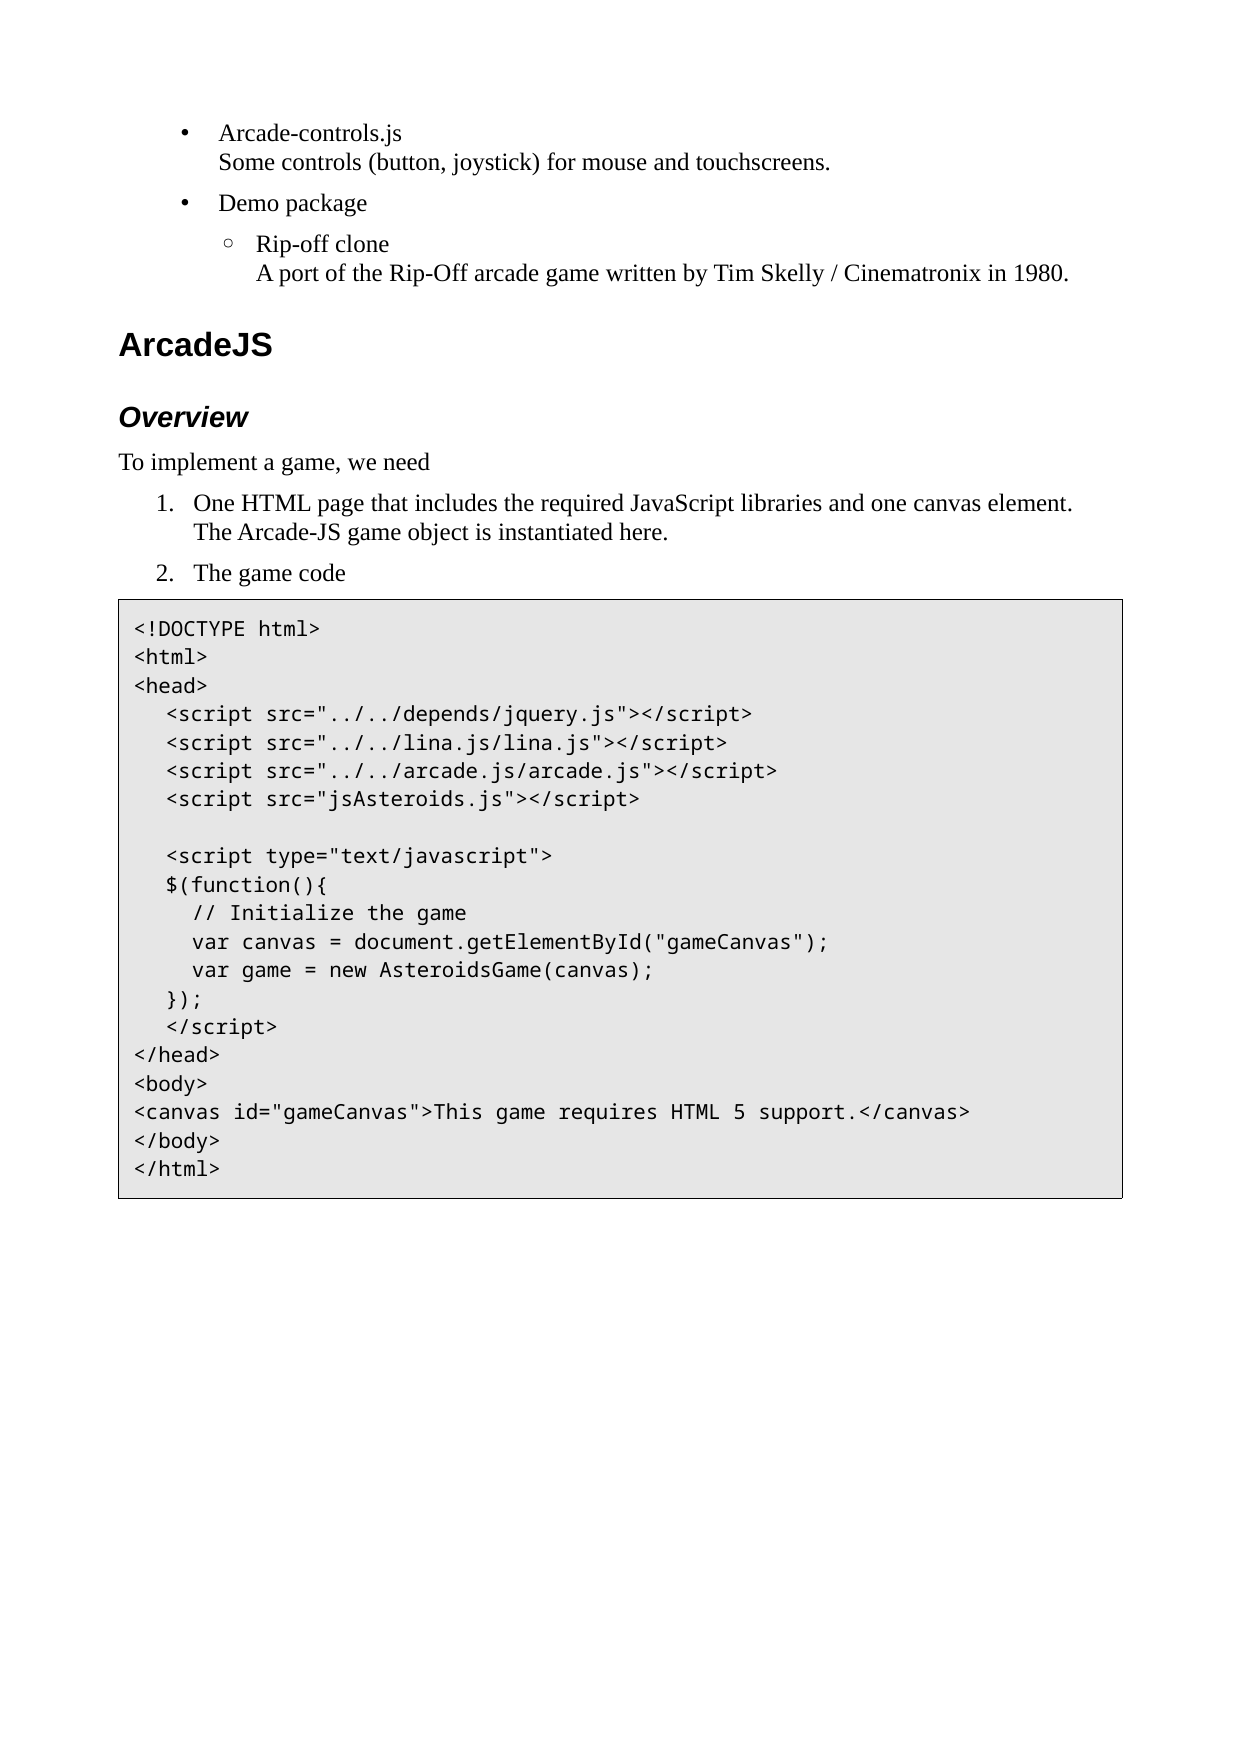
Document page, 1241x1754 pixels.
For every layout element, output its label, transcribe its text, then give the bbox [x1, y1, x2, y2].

text <script src="../../lina.js/lina.js"></script> [119, 713, 1122, 741]
subtitle ArcadeJS [118, 324, 1122, 363]
list The game code [156, 558, 1122, 587]
list Rip-off clone A port of the Rip-Off arcade game written by Tim Skelly / Cinematronix in 1980. [218, 229, 1122, 287]
text </body> [119, 1111, 1122, 1139]
text var canvas = document.getElementById("gameCanvas"); [119, 912, 1122, 940]
text <script src="../../arcade.js/arcade.js"></script> [119, 741, 1122, 770]
text <script src="jsAsteroids.js"></script> [119, 770, 1122, 798]
text <head> [119, 656, 1122, 684]
list Demo package [181, 188, 1122, 217]
text }); [119, 969, 1122, 997]
text To implement a game, we need [118, 447, 1122, 475]
list One HTML page that includes the required JavaScript libraries and one canvas element. The Arcade-JS game object is instantiated here. [156, 488, 1122, 545]
text $(function(){ [119, 855, 1122, 883]
text <script type="text/javascript"> [119, 827, 1122, 855]
text <!DOCTYPE html> [119, 600, 1122, 627]
text </head> [119, 1026, 1122, 1054]
text // Initialize the game [119, 883, 1122, 912]
text </script> [119, 997, 1122, 1026]
text </html> [119, 1139, 1122, 1198]
text <body> [119, 1054, 1122, 1082]
subtitle Overview [118, 401, 1122, 434]
text var game = new AsteroidsGame(canvas); [119, 940, 1122, 969]
text <script src="../../depends/jquery.js"></script> [119, 684, 1122, 713]
text <html> [119, 627, 1122, 656]
text <canvas id="gameCanvas">This game requires HTML 5 support.</canvas> [119, 1082, 1122, 1111]
list Arcade-controls.js Some controls (button, joystick) for mouse and touchscreens. [181, 118, 1122, 176]
